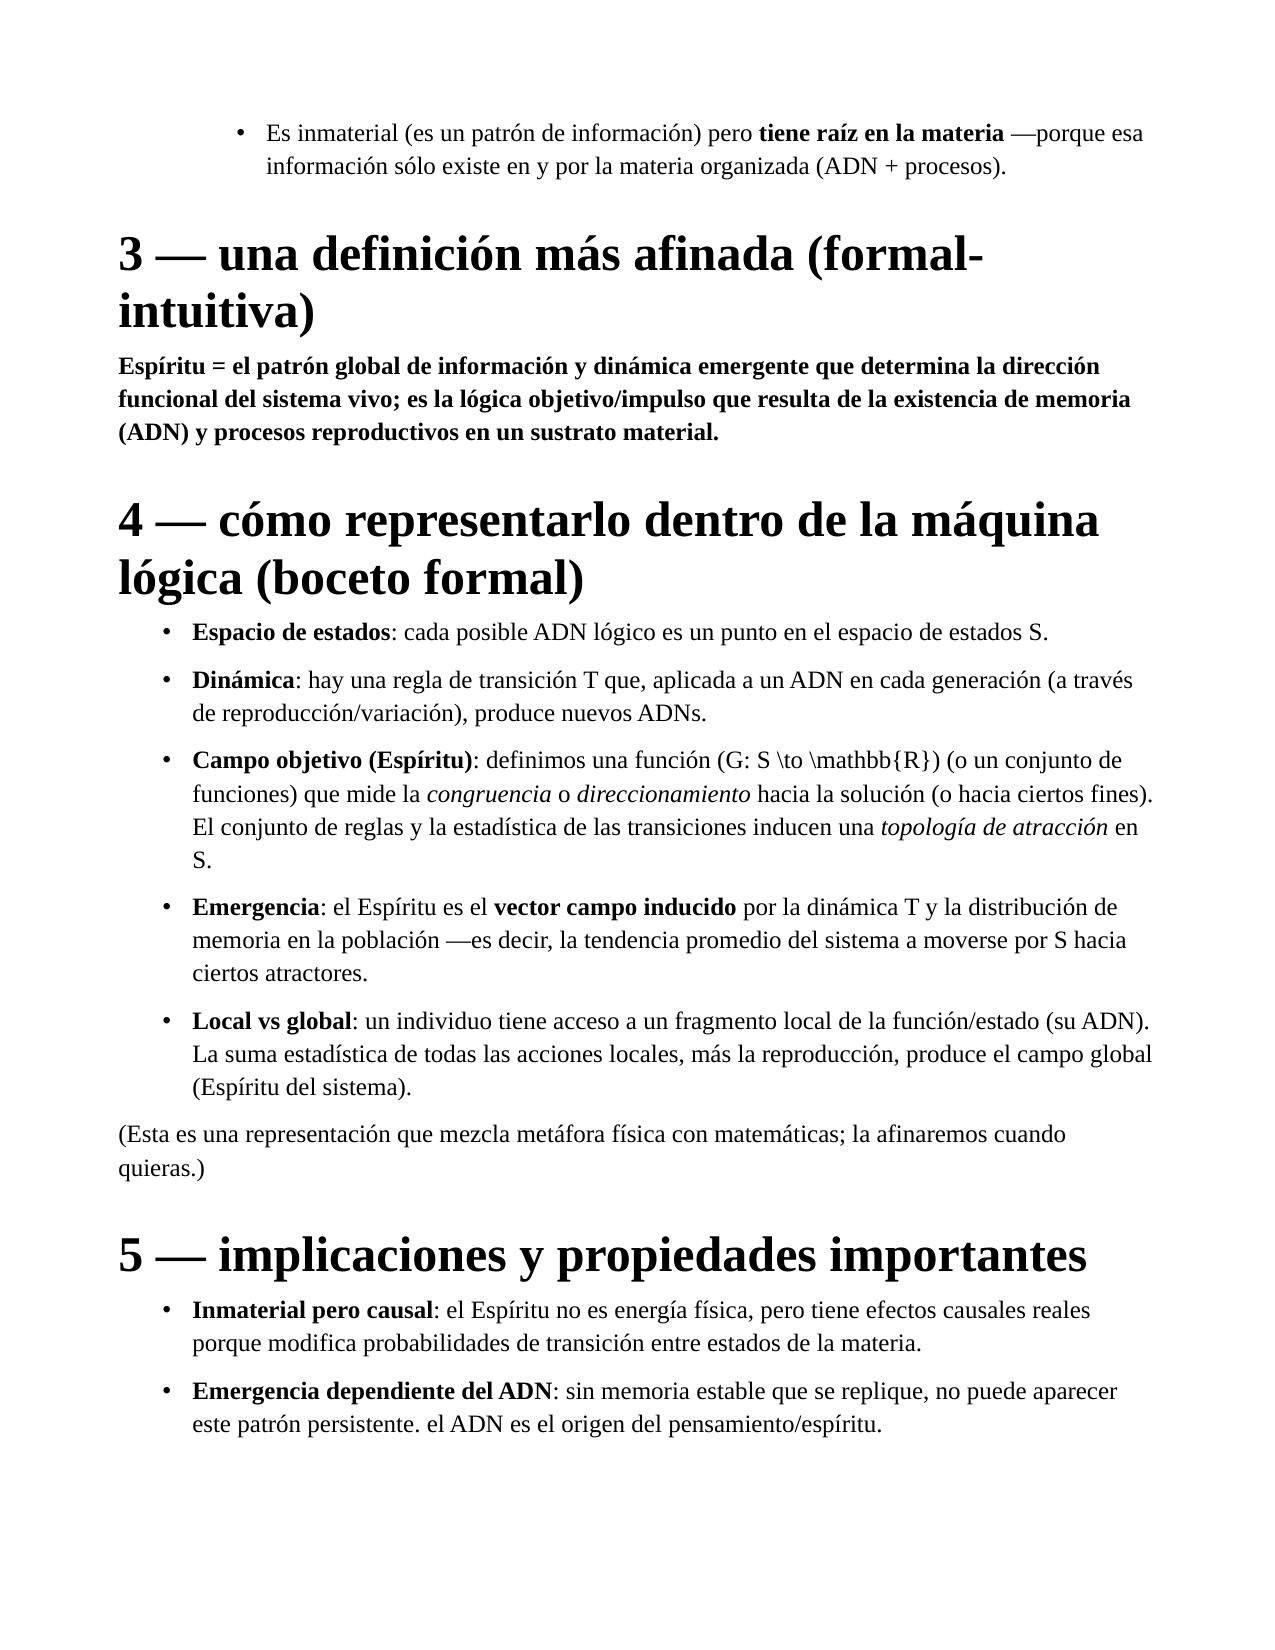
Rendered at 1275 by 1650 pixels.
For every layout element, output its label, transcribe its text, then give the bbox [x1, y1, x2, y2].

subtitle 3 — una definición más afinada (formal-intuitiva) [118, 224, 1157, 339]
subtitle 4 — cómo representarlo dentro de la máquina lógica (boceto formal) [118, 490, 1157, 605]
list Es inmaterial (es un patrón de información) pero tiene raíz en la materia —porque esa información sólo existe en y por la materia organizada (ADN + procesos). [236, 118, 1157, 180]
list Emergencia dependiente del ADN: sin memoria estable que se replique, no puede aparecer este patrón persistente. el ADN es el origen del pensamiento/espíritu. [162, 1376, 1157, 1438]
subtitle 5 — implicaciones y propiedades importantes [118, 1225, 1157, 1283]
list Local vs global: un individuo tiene acceso a un fragmento local de la función/estado (su ADN). La suma estadística de todas las acciones locales, más la reproducción, produce el campo global (Espíritu del sistema). [162, 1006, 1157, 1101]
list Espacio de estados: cada posible ADN lógico es un punto en el espacio de estados S. [162, 617, 1157, 646]
list Dinámica: hay una regla de transición T que, aplicada a un ADN en cada generación (a través de reproducción/variación), produce nuevos ADNs. [162, 665, 1157, 727]
list Emergencia: el Espíritu es el vector campo inducido por la dinámica T y la distribución de memoria en la población —es decir, la tendencia promedio del sistema a moverse por S hacia ciertos atractores. [162, 892, 1157, 987]
list Campo objetivo (Espíritu): definimos una función (G: S \to \mathbb{R}) (o un conjunto de funciones) que mide la congruencia o direccionamiento hacia la solución (o hacia ciertos fines). El conjunto de reglas y la estadística de las transiciones inducen una topología de atracción en S. [162, 746, 1157, 873]
list Inmaterial pero causal: el Espíritu no es energía física, pero tiene efectos causales reales porque modifica probabilidades de transición entre estados de la materia. [162, 1295, 1157, 1357]
text Espíritu = el patrón global de información y dinámica emergente que determina la dirección funcional del sistema vivo; es la lógica objetivo/impulso que resulta de la existencia de memoria (ADN) y procesos reproductivos en un sustrato material. [118, 351, 1157, 446]
text (Esta es una representación que mezcla metáfora física con matemáticas; la afinaremos cuando quieras.) [118, 1119, 1157, 1181]
